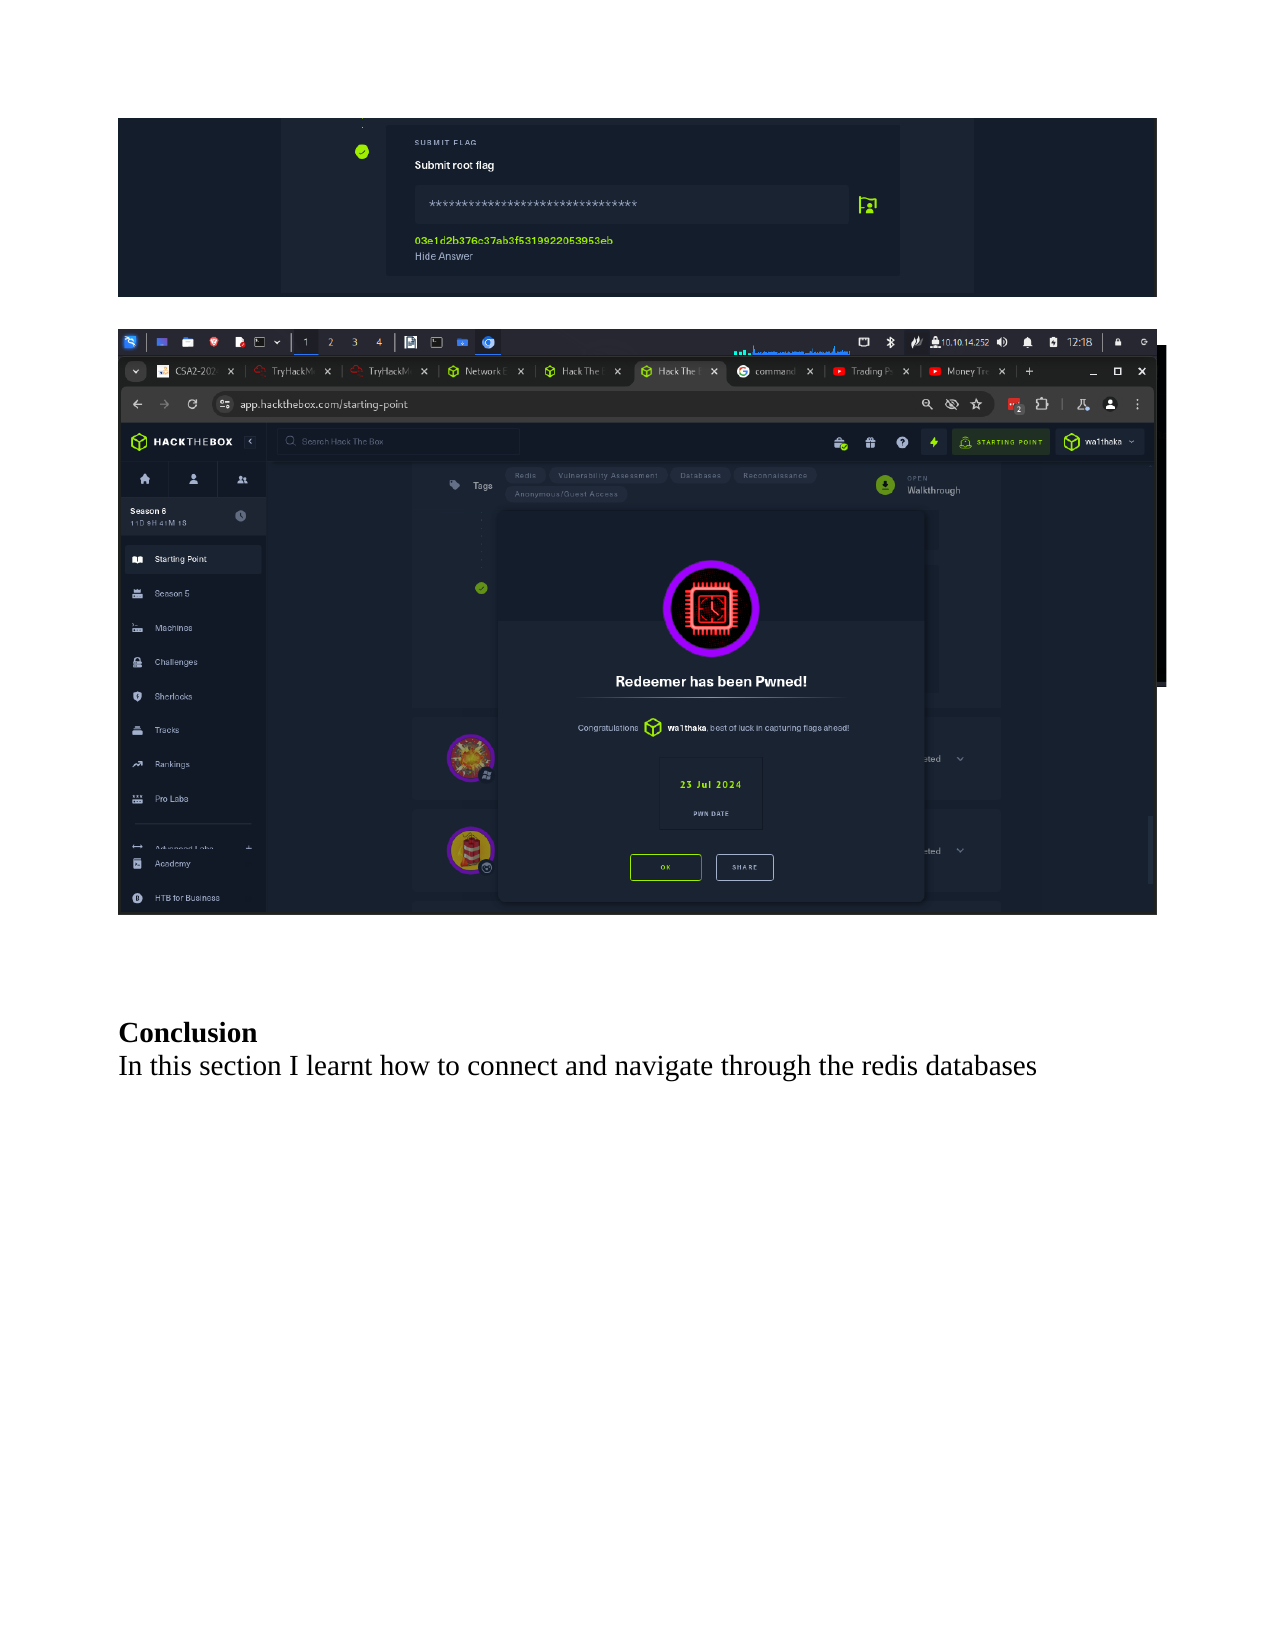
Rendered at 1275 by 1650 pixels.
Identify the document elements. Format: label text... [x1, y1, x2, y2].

text In this section I learnt how to connect and navigate through the redis databases [118, 1048, 1157, 1082]
text Conclusion [118, 1015, 1157, 1048]
picture [118, 329, 1167, 915]
picture [118, 118, 1157, 297]
